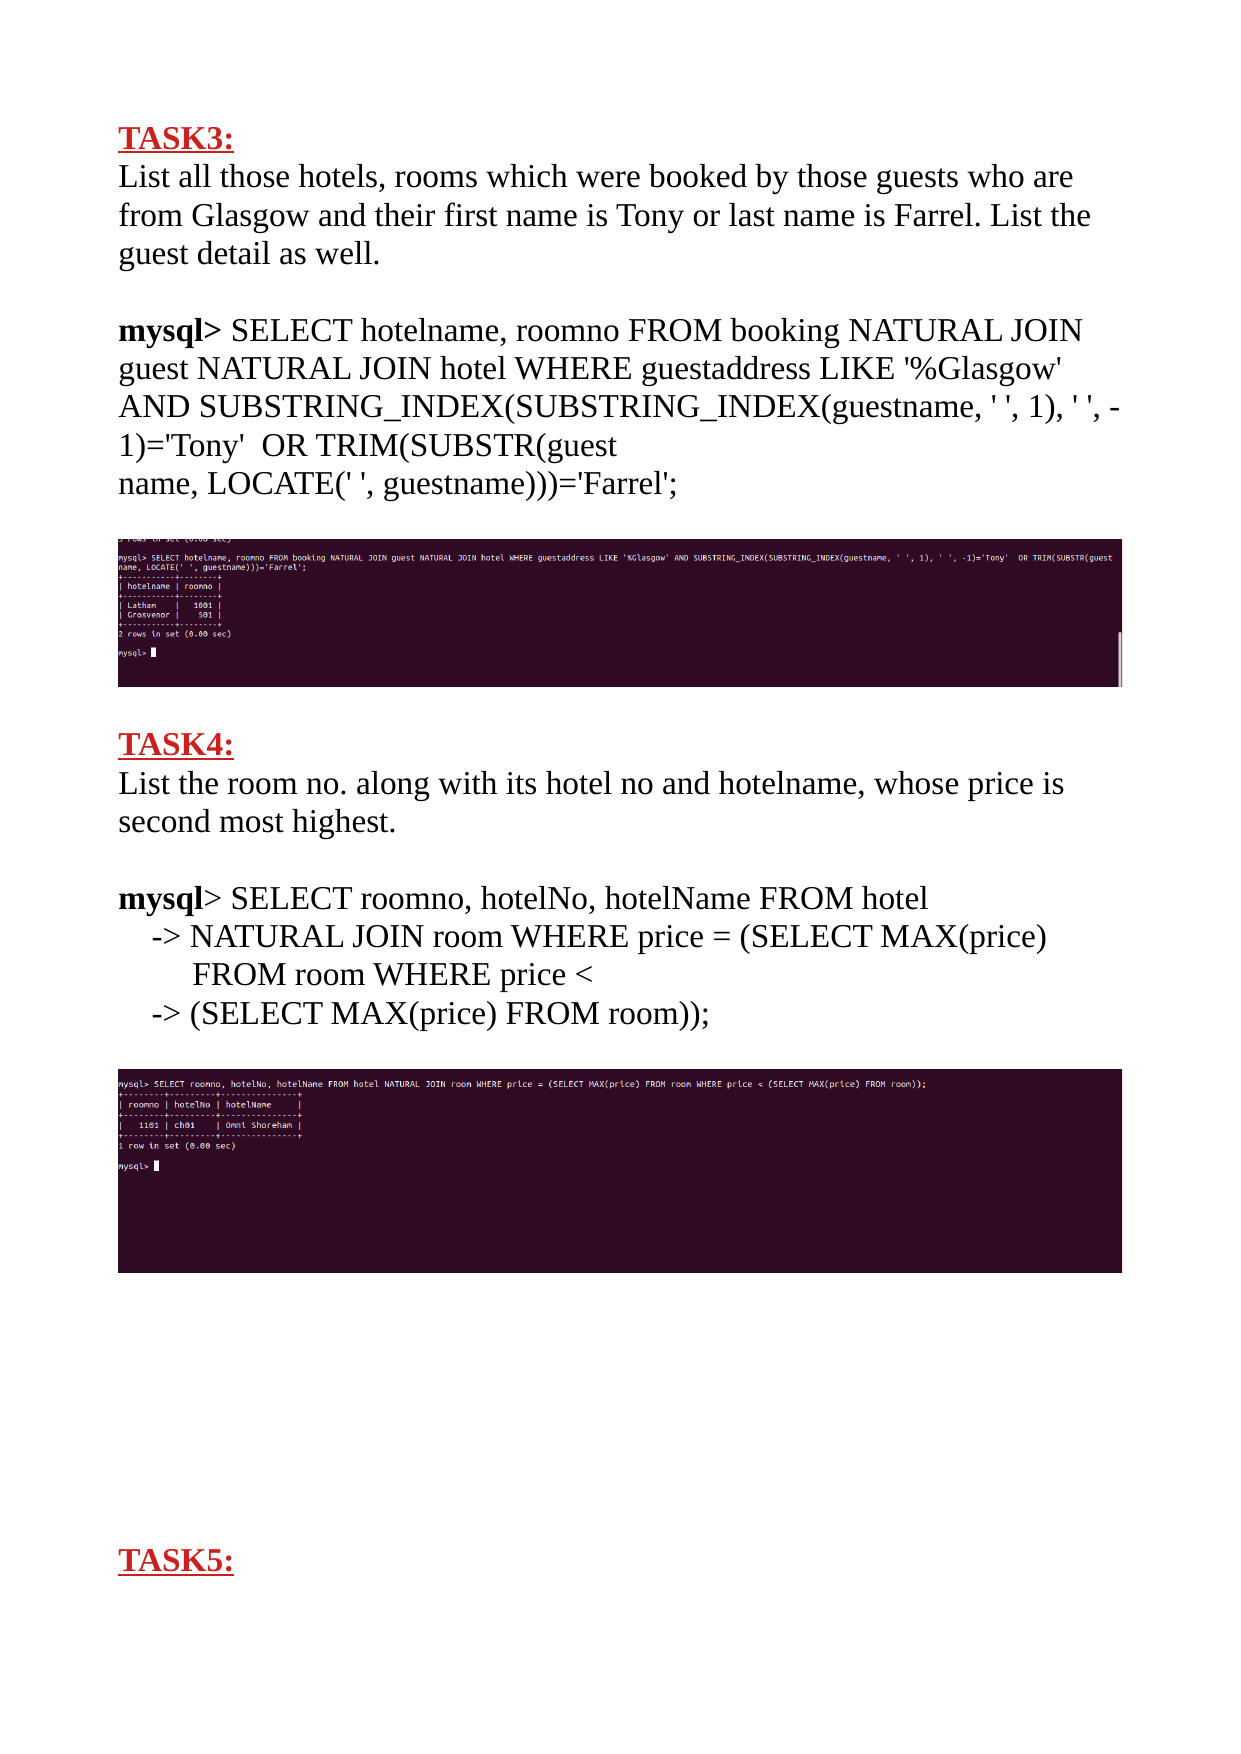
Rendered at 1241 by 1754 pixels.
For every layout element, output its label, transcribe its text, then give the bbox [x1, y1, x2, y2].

text name, LOCATE(' ', guestname)))='Farrel'; [118, 463, 1122, 501]
text List the room no. along with its hotel no and hotelname, whose price is second most highest. [118, 763, 1122, 839]
text TASK5: [118, 1541, 1122, 1579]
picture [118, 539, 1123, 687]
text -> NATURAL JOIN room WHERE price = (SELECT MAX(price) FROM room WHERE price < [118, 916, 1122, 993]
text TASK4: [118, 724, 1122, 763]
text -> (SELECT MAX(price) FROM room)); [118, 993, 1122, 1031]
picture [118, 1069, 1123, 1273]
text mysql> SELECT roomno, hotelNo, hotelName FROM hotel [118, 878, 1122, 916]
text List all those hotels, rooms which were booked by those guests who are from Glasgow and their first name is Tony or last name is Farrel. List the guest detail as well. [118, 156, 1122, 271]
text TASK3: [118, 118, 1122, 156]
text mysql> SELECT hotelname, roomno FROM booking NATURAL JOIN guest NATURAL JOIN hotel WHERE guestaddress LIKE '%Glasgow' AND SUBSTRING_INDEX(SUBSTRING_INDEX(guestname, ' ', 1), ' ', -1)='Tony' OR TRIM(SUBSTR(guest [118, 310, 1122, 463]
